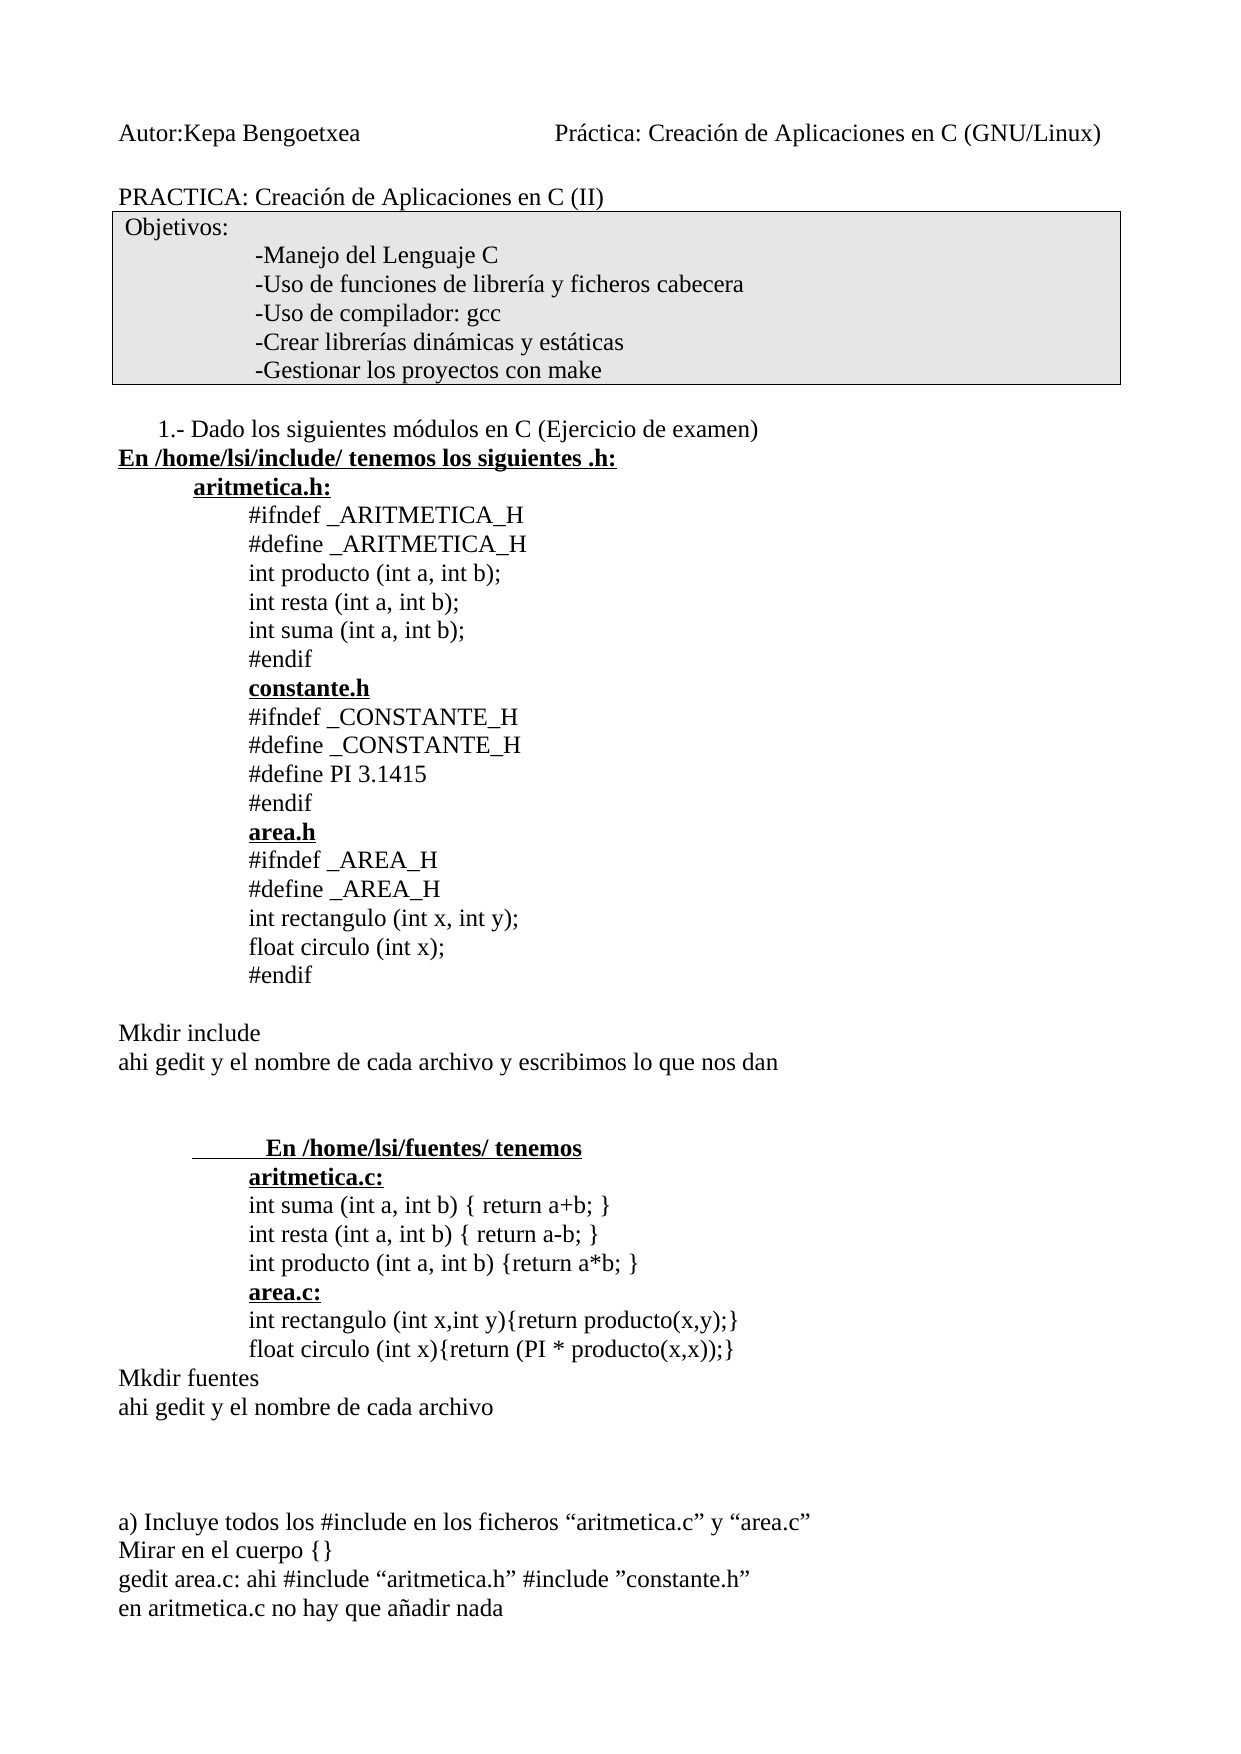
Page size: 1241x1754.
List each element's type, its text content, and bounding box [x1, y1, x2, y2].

text float circulo (int x); [248, 932, 1122, 960]
text #define _ARITMETICA_H [248, 529, 1122, 558]
table_header Objetivos: [113, 212, 1120, 241]
text int rectangulo (int x, int y); [248, 903, 1122, 932]
table_cell -Uso de compilador: gcc [113, 298, 1120, 327]
text #ifndef _ARITMETICA_H [248, 500, 1122, 529]
subtitle En /home/lsi/fuentes/ tenemos [192, 1133, 1122, 1162]
text #ifndef _AREA_H [248, 845, 1122, 874]
text int resta (int a, int b) { return a-b; } [248, 1219, 1122, 1248]
text #define _CONSTANTE_H [248, 730, 1122, 759]
text #define _AREA_H [248, 874, 1122, 903]
text constante.h [248, 673, 1122, 702]
text int resta (int a, int b); [248, 587, 1122, 615]
text int producto (int a, int b) {return a*b; } [248, 1248, 1122, 1277]
text #endif [248, 644, 1122, 673]
table_header Mkdir include ahi gedit y el nombre de cada archivo y escribimos lo que nos dan [118, 1018, 1122, 1075]
text #ifndef _CONSTANTE_H [248, 702, 1122, 730]
text float circulo (int x){return (PI * producto(x,x));} [248, 1334, 1122, 1363]
text int producto (int a, int b); [248, 558, 1122, 587]
table_header Mkdir fuentes ahi gedit y el nombre de cada archivo [118, 1363, 1122, 1420]
text int suma (int a, int b) { return a+b; } [248, 1190, 1122, 1219]
text aritmetica.h: [118, 472, 1122, 500]
text int suma (int a, int b); [248, 615, 1122, 644]
text #endif [248, 960, 1122, 989]
text int rectangulo (int x,int y){return producto(x,y);} [248, 1305, 1122, 1334]
text PRACTICA: Creación de Aplicaciones en C (II) [118, 182, 1122, 211]
table_cell -Uso de funciones de librería y ficheros cabecera [113, 269, 1120, 298]
text aritmetica.c: [248, 1162, 1122, 1190]
text area.h [248, 817, 1122, 845]
text #define PI 3.1415 [248, 759, 1122, 788]
text area.c: [248, 1277, 1122, 1305]
table_cell -Crear librerías dinámicas y estáticas [113, 327, 1120, 356]
text 1.- Dado los siguientes módulos en C (Ejercicio de examen) [118, 414, 1122, 443]
table_cell -Manejo del Lenguaje C [113, 241, 1120, 269]
text En /home/lsi/include/ tenemos los siguientes .h: [118, 443, 1122, 472]
text a) Incluye todos los #include en los ficheros “aritmetica.c” y “area.c” [118, 1507, 1122, 1535]
table_cell -Gestionar los proyectos con make [113, 356, 1120, 384]
table_header Mirar en el cuerpo {} gedit area.c: ahi #include “aritmetica.h” #include ”constante.h” en aritmetica.c no hay que añadir nada [118, 1535, 1122, 1622]
text #endif [248, 788, 1122, 817]
